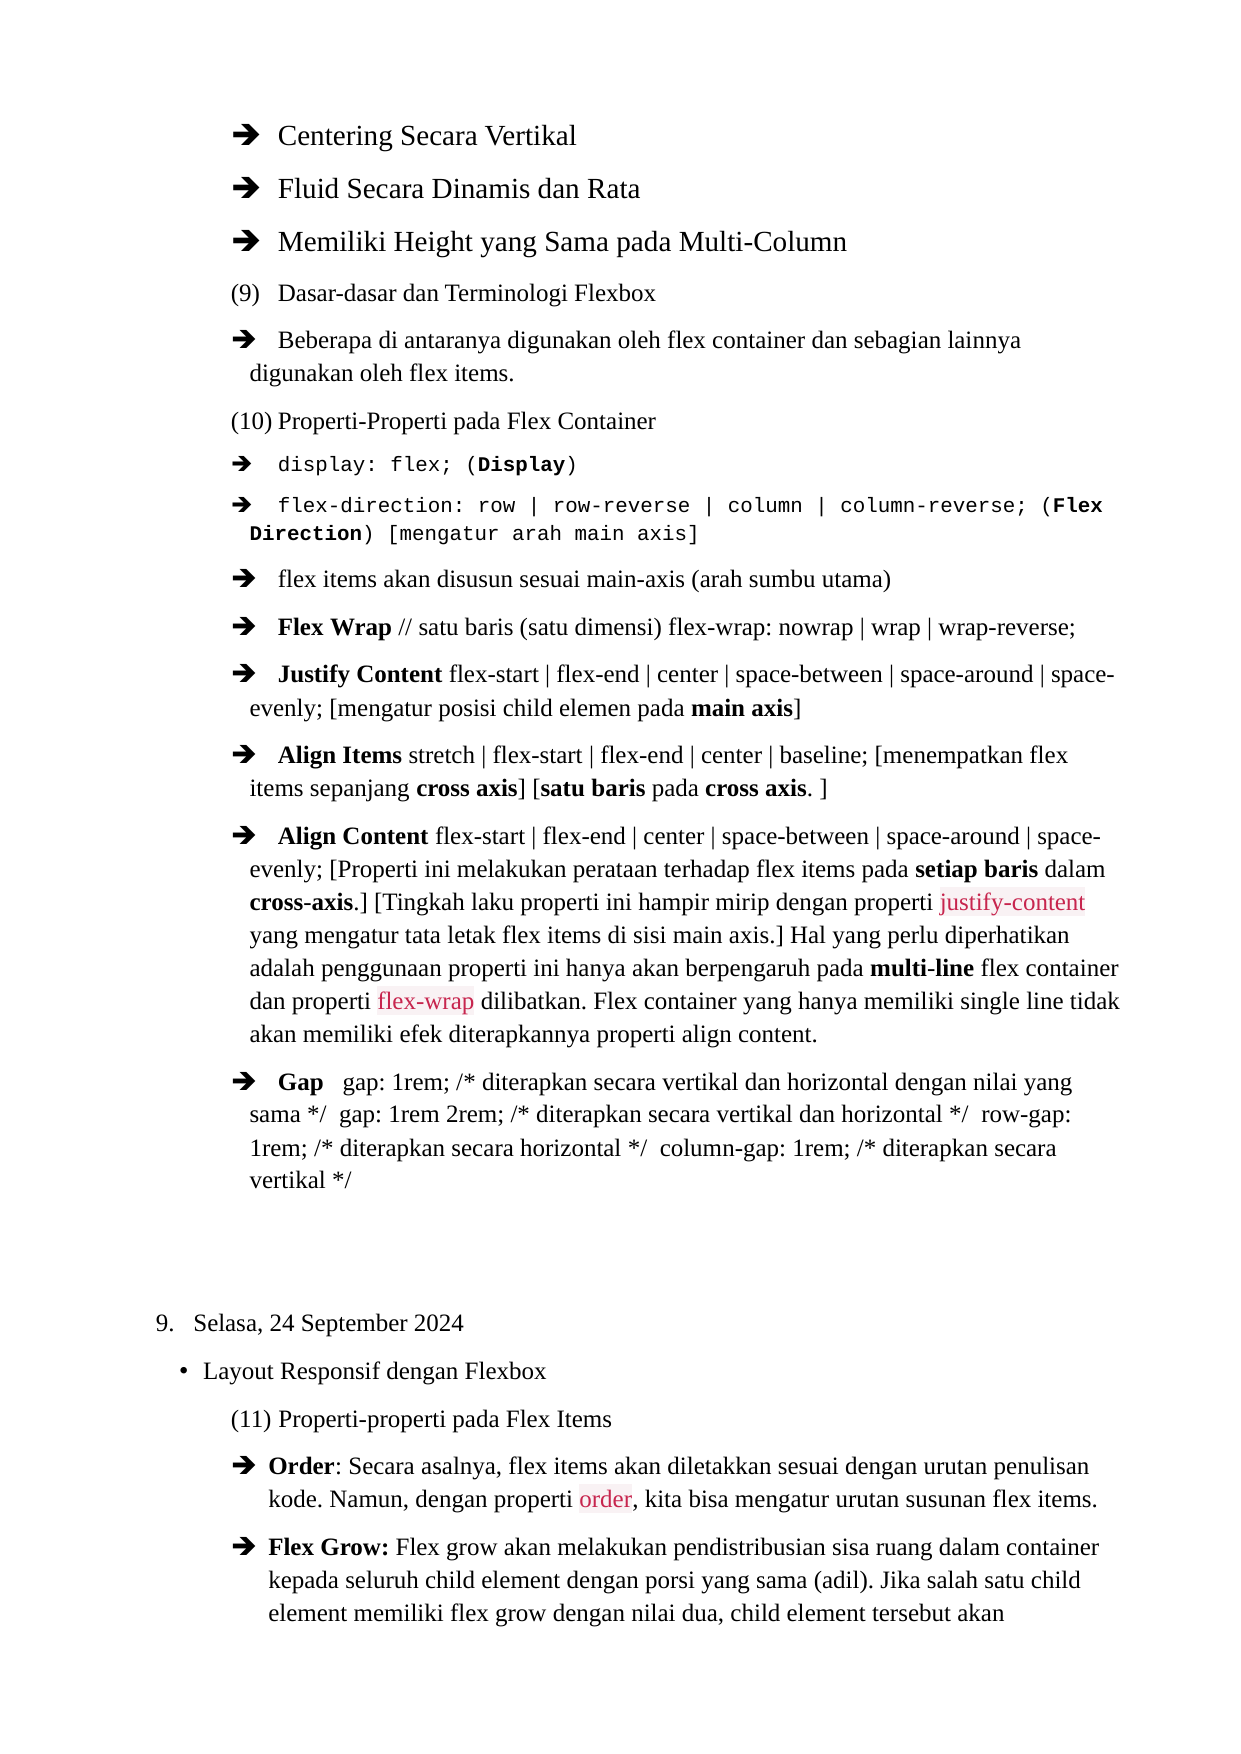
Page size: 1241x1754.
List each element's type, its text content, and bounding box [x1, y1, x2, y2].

list Properti-properti pada Flex Items [231, 1404, 1122, 1432]
list Flex Wrap // satu baris (satu dimensi) flex-wrap: nowrap | wrap | wrap-reverse; [231, 612, 1122, 641]
list flex-direction: row | row-reverse | column | column-reverse; (Flex Direction) [mengatur arah main axis] [231, 495, 1122, 546]
list Gap gap: 1rem; /* diterapkan secara vertikal dan horizontal dengan nilai yang sama */ gap: 1rem 2rem; /* diterapkan secara vertikal dan horizontal */ row-gap: 1rem; /* diterapkan secara horizontal */ column-gap: 1rem; /* diterapkan secara vertikal */ [231, 1067, 1122, 1194]
subtitle Centering Secara Vertikal [231, 118, 1122, 152]
list Dasar-dasar dan Terminologi Flexbox [231, 278, 1122, 307]
list Flex Grow: Flex grow akan melakukan pendistribusian sisa ruang dalam container kepada seluruh child element dengan porsi yang sama (adil). Jika salah satu child element memiliki flex grow dengan nilai dua, child element tersebut akan [231, 1532, 1122, 1627]
list Align Items stretch | flex-start | flex-end | center | baseline; [menempatkan flex items sepanjang cross axis] [satu baris pada cross axis. ] [231, 740, 1122, 802]
list display: flex; (Display) [231, 454, 1122, 477]
subtitle Memiliki Height yang Sama pada Multi-Column [231, 224, 1122, 258]
list Properti-Properti pada Flex Container [231, 406, 1122, 435]
list Align Content flex-start | flex-end | center | space-between | space-around | space-evenly; [Properti ini melakukan perataan terhadap flex items pada setiap baris dalam cross-axis.] [Tingkah laku properti ini hampir mirip dengan properti justify-content yang mengatur tata letak flex items di sisi main axis.] Hal yang perlu diperhatikan adalah penggunaan properti ini hanya akan berpengaruh pada multi-line flex container dan properti flex-wrap dilibatkan. Flex container yang hanya memiliki single line tidak akan memiliki efek diterapkannya properti align content. [231, 821, 1122, 1048]
subtitle Fluid Secara Dinamis dan Rata [231, 171, 1122, 205]
list flex items akan disusun sesuai main-axis (arah sumbu utama) [231, 564, 1122, 593]
list Justify Content flex-start | flex-end | center | space-between | space-around | space-evenly; [mengatur posisi child elemen pada main axis] [231, 659, 1122, 721]
list Beberapa di antaranya digunakan oleh flex container dan sebagian lainnya digunakan oleh flex items. [231, 325, 1122, 387]
list Order: Secara asalnya, flex items akan diletakkan sesuai dengan urutan penulisan kode. Namun, dengan properti order, kita bisa mengatur urutan susunan flex items. [231, 1451, 1122, 1513]
list Layout Responsif dengan Flexbox [179, 1356, 1122, 1385]
list Selasa, 24 September 2024 [156, 1308, 1122, 1337]
